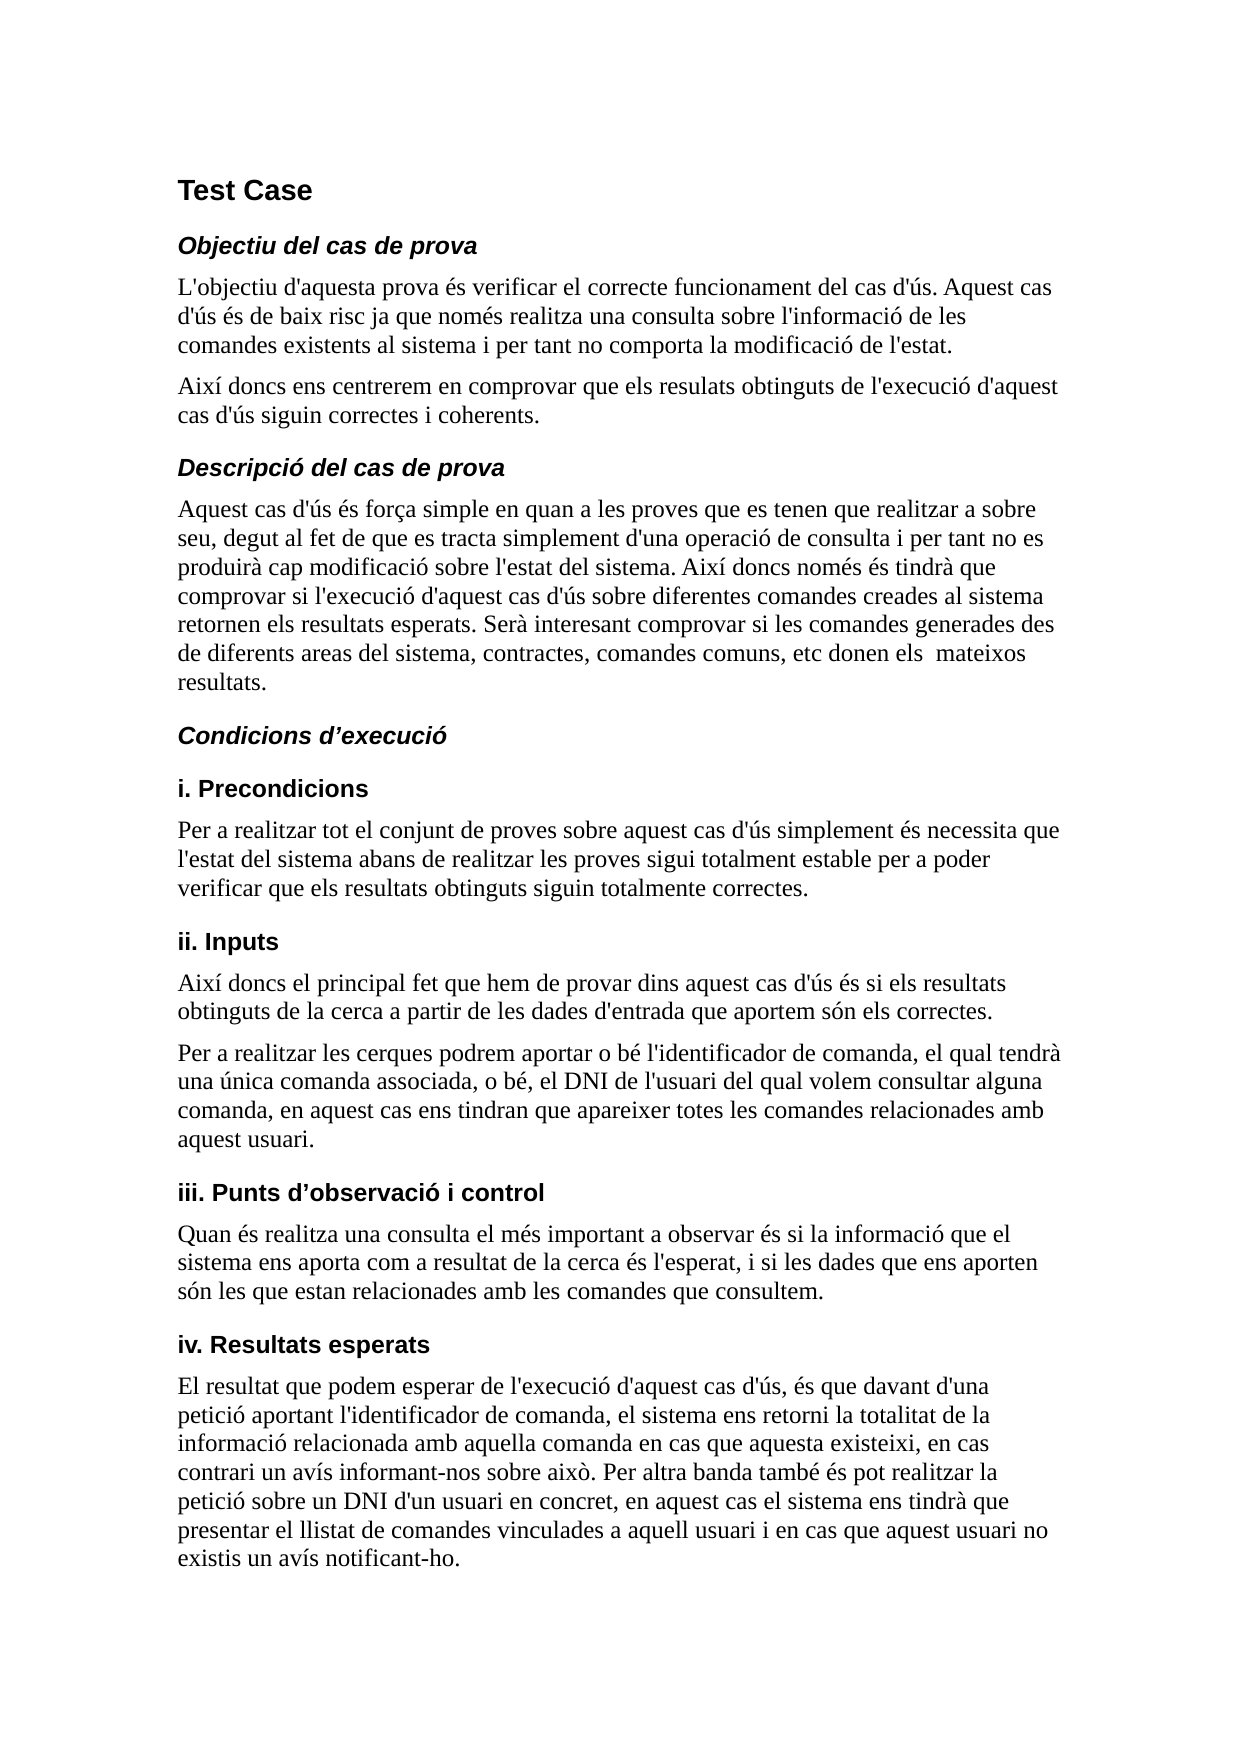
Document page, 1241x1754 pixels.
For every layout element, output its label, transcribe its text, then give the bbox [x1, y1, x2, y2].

subtitle iv. Resultats esperats [177, 1330, 1063, 1358]
text Per a realitzar les cerques podrem aportar o bé l'identificador de comanda, el qual tendrà una única comanda associada, o bé, el DNI de l'usuari del qual volem consultar alguna comanda, en aquest cas ens tindran que apareixer totes les comandes relacionades amb aquest usuari. [177, 1038, 1063, 1153]
subtitle Condicions d’execució [177, 721, 1063, 749]
text Per a realitzar tot el conjunt de proves sobre aquest cas d'ús simplement és necessita que l'estat del sistema abans de realitzar les proves sigui totalment estable per a poder verificar que els resultats obtinguts siguin totalmente correctes. [177, 815, 1063, 902]
subtitle iii. Punts d’observació i control [177, 1178, 1063, 1206]
text L'objectiu d'aquesta prova és verificar el correcte funcionament del cas d'ús. Aquest cas d'ús és de baix risc ja que només realitza una consulta sobre l'informació de les comandes existents al sistema i per tant no comporta la modificació de l'estat. [177, 272, 1063, 358]
text Quan és realitza una consulta el més important a observar és si la informació que el sistema ens aporta com a resultat de la cerca és l'esperat, i si les dades que ens aporten són les que estan relacionades amb les comandes que consultem. [177, 1219, 1063, 1305]
text Així doncs ens centrerem en comprovar que els resulats obtinguts de l'execució d'aquest cas d'ús siguin correctes i coherents. [177, 371, 1063, 428]
subtitle Objectiu del cas de prova [177, 231, 1063, 260]
subtitle i. Precondicions [177, 774, 1063, 803]
subtitle ii. Inputs [177, 927, 1063, 955]
text Així doncs el principal fet que hem de provar dins aquest cas d'ús és si els resultats obtinguts de la cerca a partir de les dades d'entrada que aportem són els correctes. [177, 968, 1063, 1025]
subtitle Descripció del cas de prova [177, 453, 1063, 482]
text El resultat que podem esperar de l'execució d'aquest cas d'ús, és que davant d'una petició aportant l'identificador de comanda, el sistema ens retorni la totalitat de la informació relacionada amb aquella comanda en cas que aquesta existeixi, en cas contrari un avís informant-nos sobre això. Per altra banda també és pot realitzar la petició sobre un DNI d'un usuari en concret, en aquest cas el sistema ens tindrà que presentar el llistat de comandes vinculades a aquell usuari i en cas que aquest usuari no existis un avís notificant-ho. [177, 1371, 1063, 1572]
subtitle Test Case [177, 173, 1063, 206]
text Aquest cas d'ús és força simple en quan a les proves que es tenen que realitzar a sobre seu, degut al fet de que es tracta simplement d'una operació de consulta i per tant no es produirà cap modificació sobre l'estat del sistema. Així doncs només és tindrà que comprovar si l'execució d'aquest cas d'ús sobre diferentes comandes creades al sistema retornen els resultats esperats. Serà interesant comprovar si les comandes generades des de diferents areas del sistema, contractes, comandes comuns, etc donen els mateixos resultats. [177, 494, 1063, 696]
